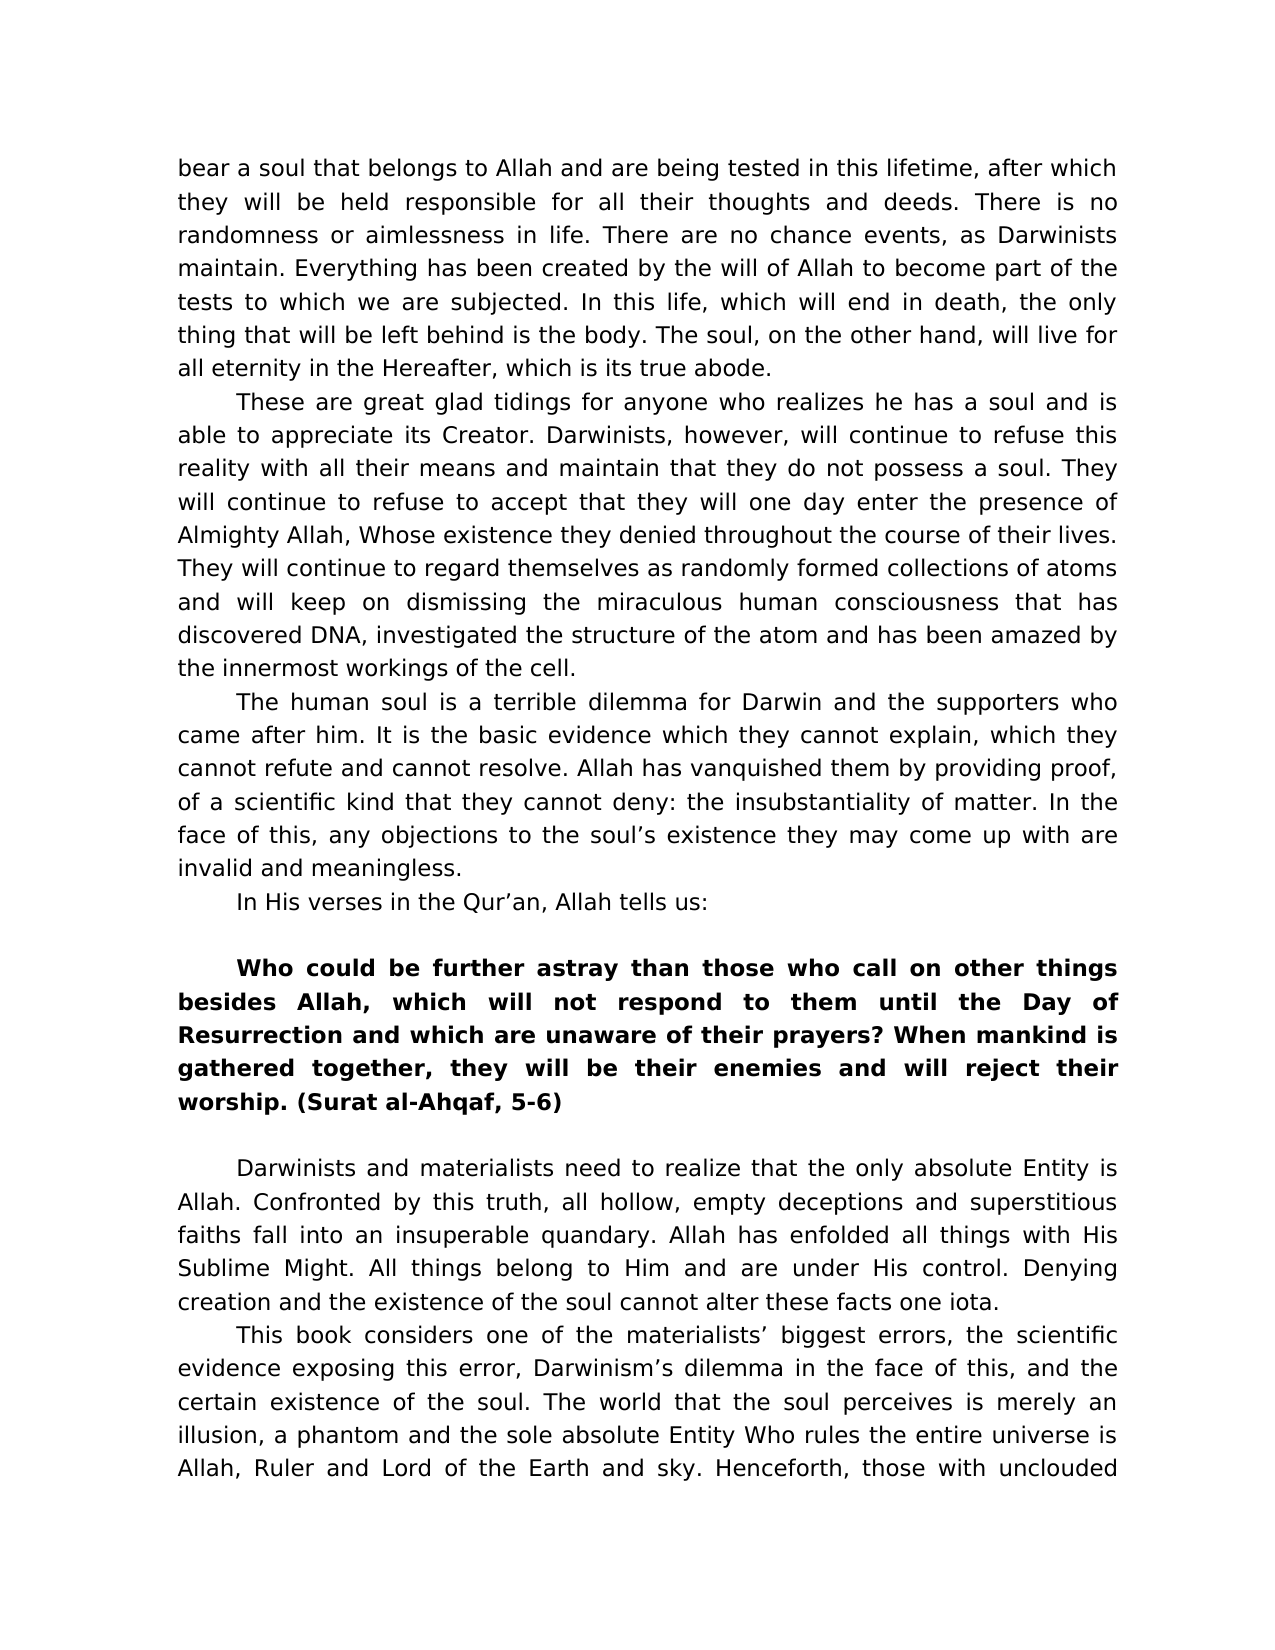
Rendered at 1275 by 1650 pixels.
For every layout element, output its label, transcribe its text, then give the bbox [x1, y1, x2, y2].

text In His verses in the Qur’an, Allah tells us: [177, 883, 1119, 917]
text Who could be further astray than those who call on other things besides Allah, which will not respond to them until the Day of Resurrection and which are unaware of their prayers? When mankind is gathered together, they will be their enemies and will reject their worship. (Surat al-Ahqaf, 5-6) [177, 950, 1119, 1117]
text This book considers one of the materialists’ biggest errors, the scientific evidence exposing this error, Darwinism’s dilemma in the face of this, and the certain existence of the soul. The world that the soul perceives is merely an illusion, a phantom and the sole absolute Entity Who rules the entire universe is Allah, Ruler and Lord of the Earth and sky. Henceforth, those with unclouded [177, 1317, 1119, 1483]
text bear a soul that belongs to Allah and are being tested in this lifetime, after which they will be held responsible for all their thoughts and deeds. There is no randomness or aimlessness in life. There are no chance events, as Darwinists maintain. Everything has been created by the will of Allah to become part of the tests to which we are subjected. In this life, which will end in death, the only thing that will be left behind is the body. The soul, on the other hand, will live for all eternity in the Hereafter, which is its true abode. [177, 150, 1119, 383]
text Darwinists and materialists need to realize that the only absolute Entity is Allah. Confronted by this truth, all hollow, empty deceptions and superstitious faiths fall into an insuperable quandary. Allah has enfolded all things with His Sublime Might. All things belong to Him and are under His control. Denying creation and the existence of the soul cannot alter these facts one iota. [177, 1150, 1119, 1317]
text These are great glad tidings for anyone who realizes he has a soul and is able to appreciate its Creator. Darwinists, however, will continue to refuse this reality with all their means and maintain that they do not possess a soul. They will continue to refuse to accept that they will one day enter the presence of Almighty Allah, Whose existence they denied throughout the course of their lives. They will continue to regard themselves as randomly formed collections of atoms and will keep on dismissing the miraculous human consciousness that has discovered DNA, investigated the structure of the atom and has been amazed by the innermost workings of the cell. [177, 383, 1119, 683]
text The human soul is a terrible dilemma for Darwin and the supporters who came after him. It is the basic evidence which they cannot explain, which they cannot refute and cannot resolve. Allah has vanquished them by providing proof, of a scientific kind that they cannot deny: the insubstantiality of matter. In the face of this, any objections to the soul’s existence they may come up with are invalid and meaningless. [177, 683, 1119, 883]
